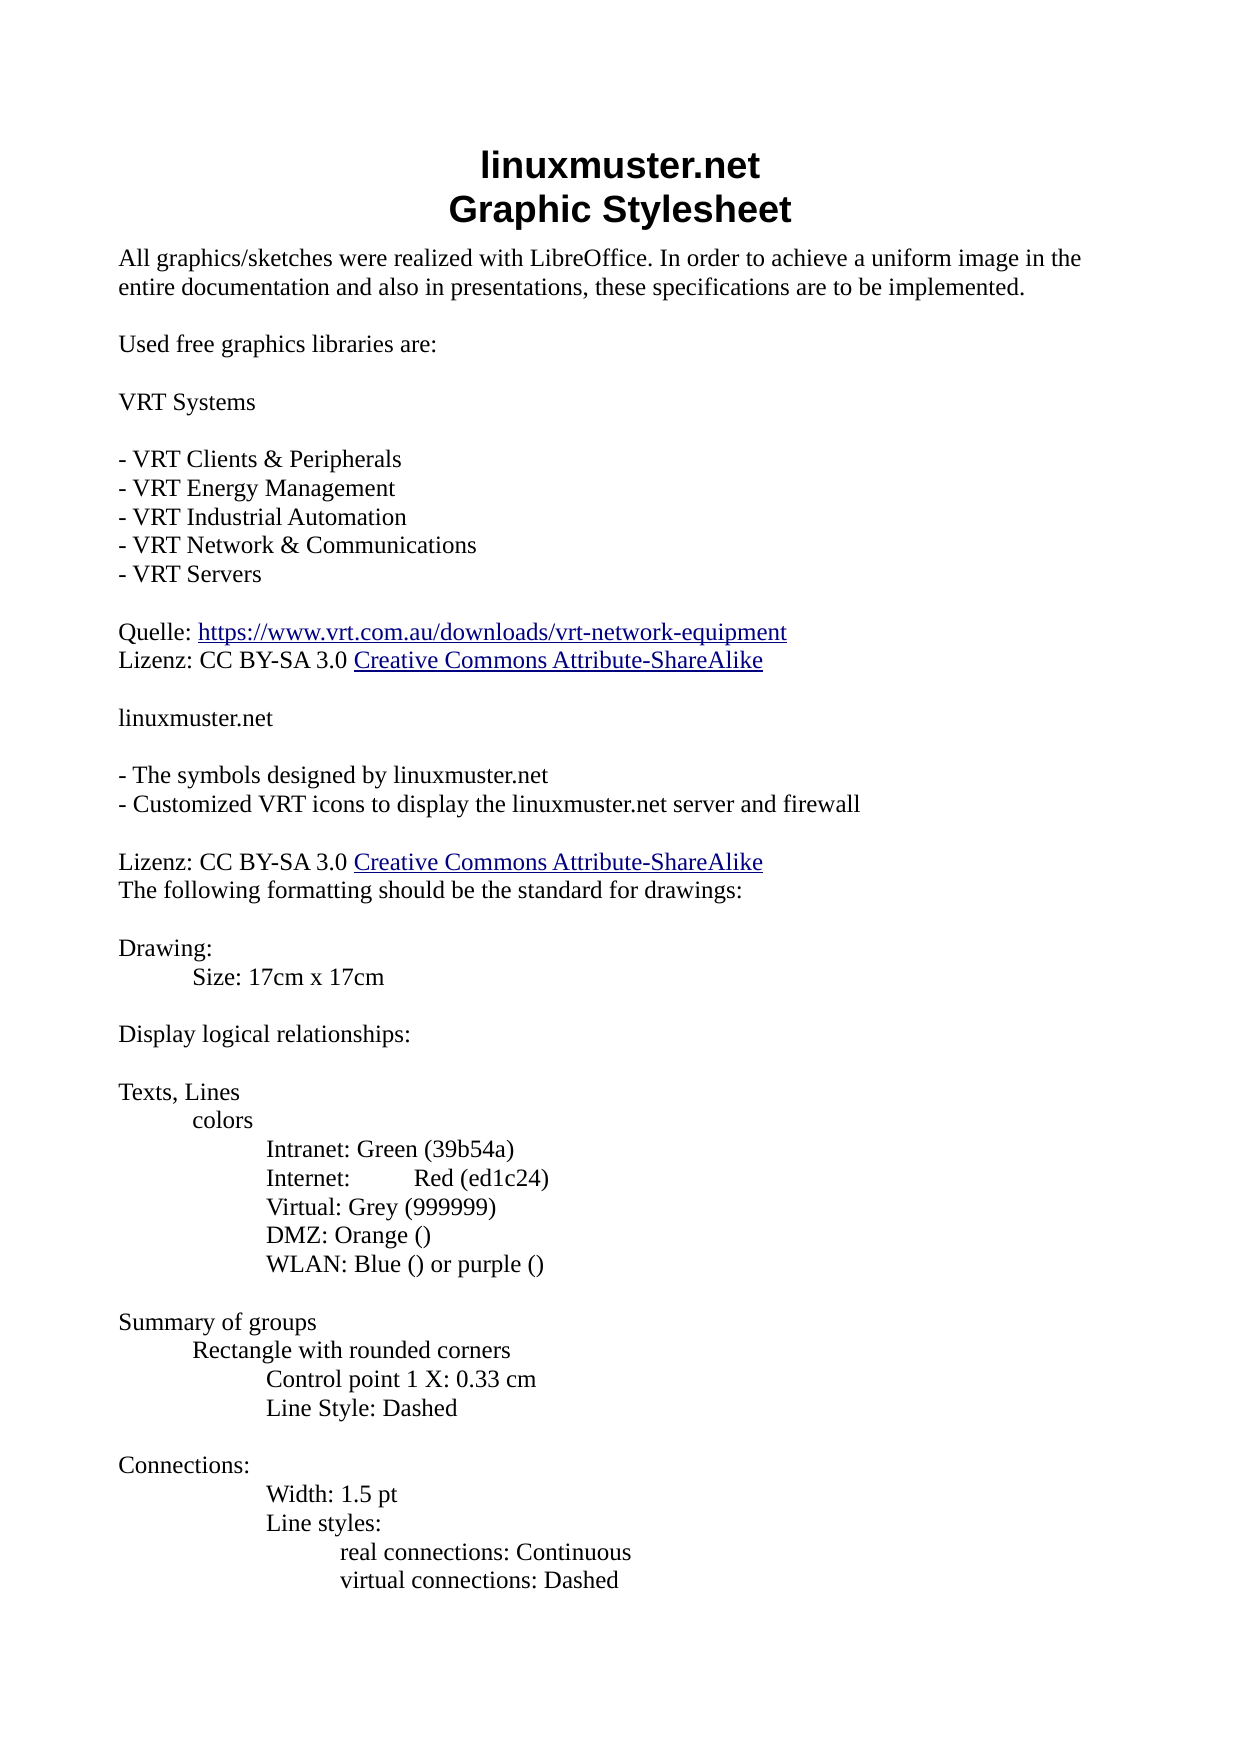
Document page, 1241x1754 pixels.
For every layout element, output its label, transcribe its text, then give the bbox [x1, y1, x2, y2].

text Connections: [118, 1450, 1122, 1479]
text Virtual: Grey (999999) [118, 1192, 1122, 1220]
text - VRT Network & Communications [118, 530, 1122, 559]
text virtual connections: Dashed [118, 1565, 1122, 1594]
text Control point 1 X: 0.33 cm [118, 1364, 1122, 1393]
text Display logical relationships: [118, 1019, 1122, 1048]
text colors [118, 1105, 1122, 1134]
text Internet: Red (ed1c24) [118, 1163, 1122, 1192]
text Intranet: Green (39b54a) [118, 1134, 1122, 1163]
text Lizenz: CC BY-SA 3.0 Creative Commons Attribute-ShareAlike [118, 645, 1122, 674]
text - The symbols designed by linuxmuster.net [118, 760, 1122, 789]
text Size: 17cm x 17cm [118, 962, 1122, 990]
text VRT Systems [118, 387, 1122, 415]
text Width: 1.5 pt [118, 1479, 1122, 1508]
text - VRT Clients & Peripherals [118, 444, 1122, 473]
text Line styles: [118, 1508, 1122, 1537]
text real connections: Continuous [118, 1537, 1122, 1565]
text WLAN: Blue () or purple () [118, 1249, 1122, 1278]
subtitle linuxmuster.net Graphic Stylesheet [118, 143, 1122, 230]
text Used free graphics libraries are: [118, 329, 1122, 358]
text Summary of groups [118, 1307, 1122, 1335]
text Quelle: https://www.vrt.com.au/downloads/vrt-network-equipment [118, 617, 1122, 645]
text linuxmuster.net [118, 703, 1122, 732]
text - VRT Energy Management [118, 473, 1122, 502]
text The following formatting should be the standard for drawings: [118, 875, 1122, 904]
text Rectangle with rounded corners [118, 1335, 1122, 1364]
text DMZ: Orange () [118, 1220, 1122, 1249]
text Line Style: Dashed [118, 1393, 1122, 1422]
text Drawing: [118, 933, 1122, 962]
text Lizenz: CC BY-SA 3.0 Creative Commons Attribute-ShareAlike [118, 847, 1122, 875]
text - VRT Industrial Automation [118, 502, 1122, 530]
text - VRT Servers [118, 559, 1122, 588]
text All graphics/sketches were realized with LibreOffice. In order to achieve a uniform image in the entire documentation and also in presentations, these specifications are to be implemented. [118, 243, 1122, 300]
text Texts, Lines [118, 1077, 1122, 1105]
text - Customized VRT icons to display the linuxmuster.net server and firewall [118, 789, 1122, 818]
